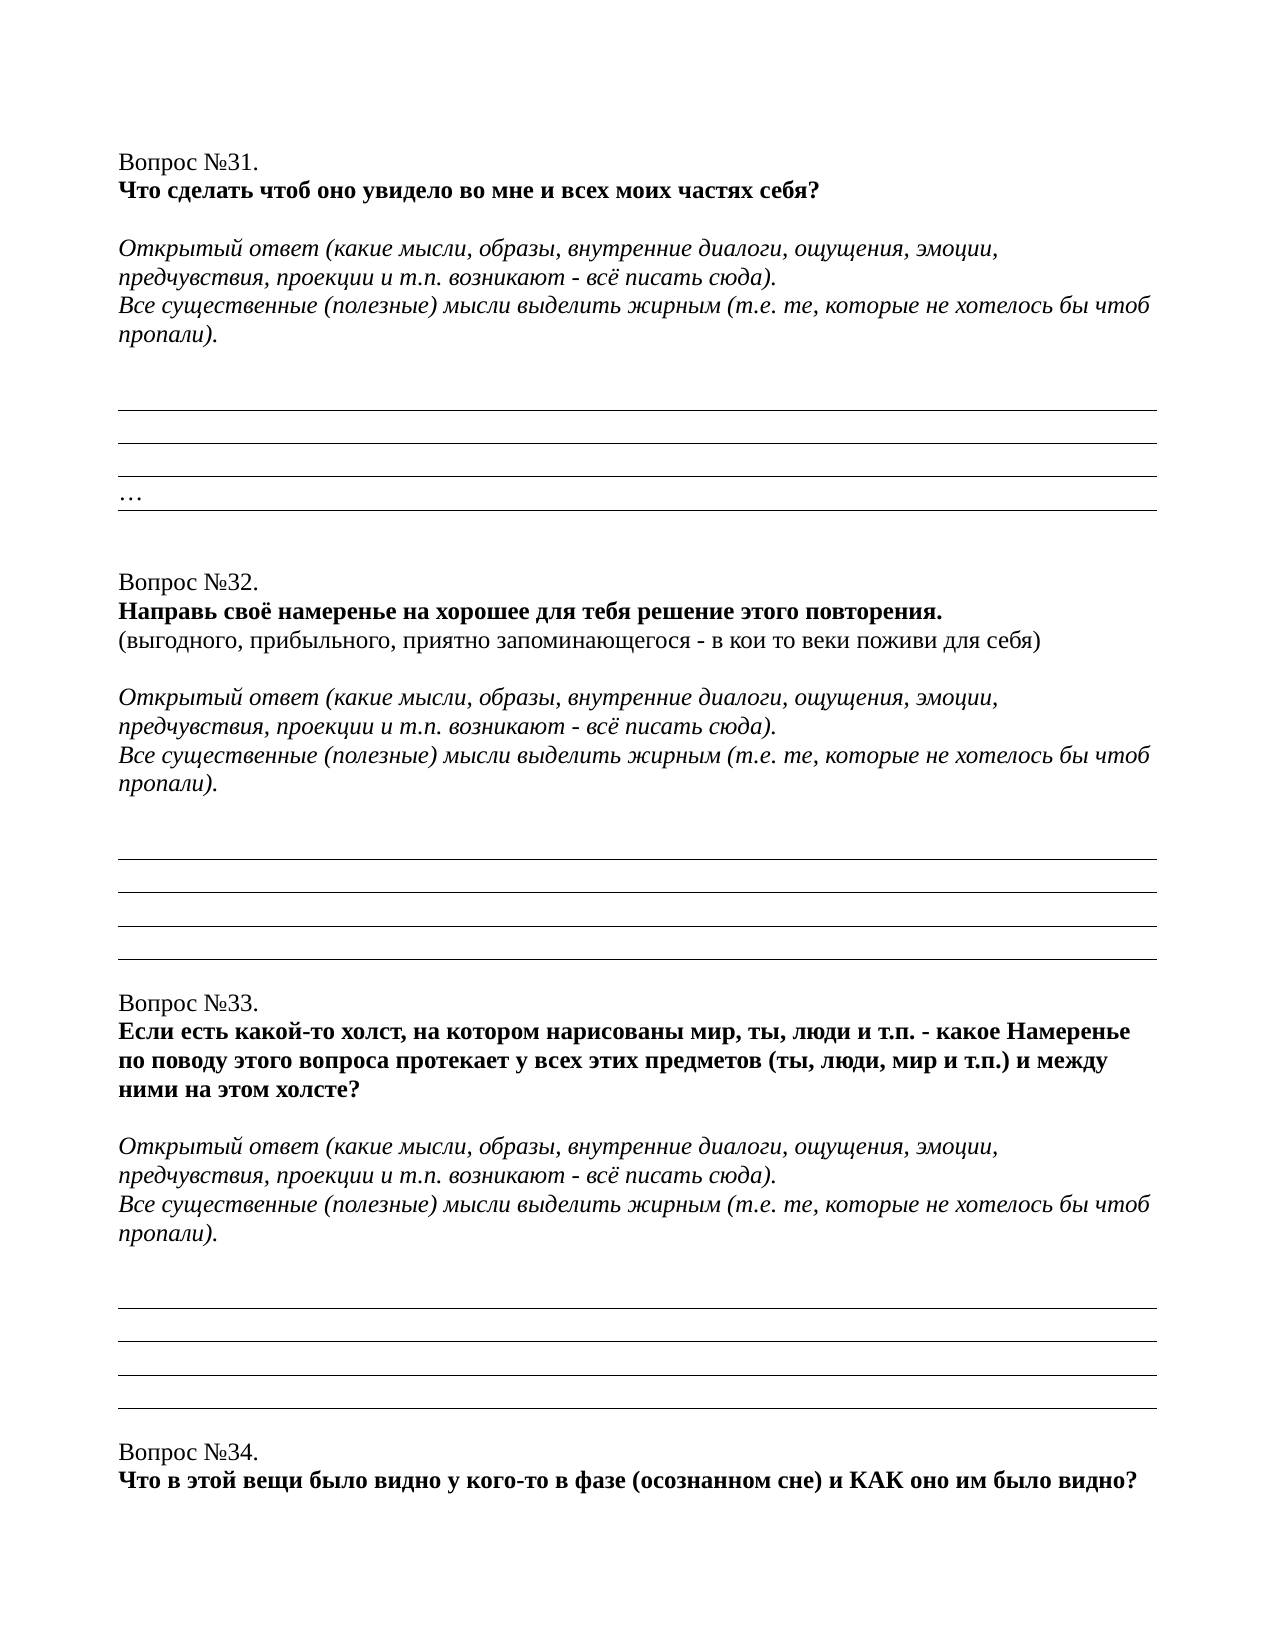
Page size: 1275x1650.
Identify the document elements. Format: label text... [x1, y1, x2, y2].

text Если есть какой-то холст, на котором нарисованы мир, ты, люди и т.п. - какое Намеренье по поводу этого вопроса протекает у всех этих предметов (ты, люди, мир и т.п.) и между ними на этом холсте? [118, 1016, 1157, 1103]
text Все существенные (полезные) мысли выделить жирным (т.е. те, которые не хотелось бы чтоб пропали). [118, 291, 1157, 348]
text Открытый ответ (какие мысли, образы, внутренние диалоги, ощущения, эмоции, предчувствия, проекции и т.п. возникают - всё писать сюда). [118, 233, 1157, 291]
text Направь своё намеренье на хорошее для тебя решение этого повторения. [118, 596, 1157, 625]
text Все существенные (полезные) мысли выделить жирным (т.е. те, которые не хотелось бы чтоб пропали). [118, 1189, 1157, 1246]
text Вопрос №33. [118, 988, 1157, 1016]
text Что в этой вещи было видно у кого-то в фазе (осознанном сне) и КАК оно им было видно? [118, 1466, 1157, 1494]
text … [118, 477, 1157, 510]
text Открытый ответ (какие мысли, образы, внутренние диалоги, ощущения, эмоции, предчувствия, проекции и т.п. возникают - всё писать сюда). [118, 1131, 1157, 1189]
text Вопрос №32. [118, 567, 1157, 596]
text Открытый ответ (какие мысли, образы, внутренние диалоги, ощущения, эмоции, предчувствия, проекции и т.п. возникают - всё писать сюда). [118, 682, 1157, 740]
text Все существенные (полезные) мысли выделить жирным (т.е. те, которые не хотелось бы чтоб пропали). [118, 740, 1157, 797]
text (выгодного, прибыльного, приятно запоминающегося - в кои то веки поживи для себя) [118, 625, 1157, 653]
text Вопрос №34. [118, 1437, 1157, 1466]
text Вопрос №31. [118, 147, 1157, 176]
text Что сделать чтоб оно увидело во мне и всех моих частях себя? [118, 176, 1157, 204]
